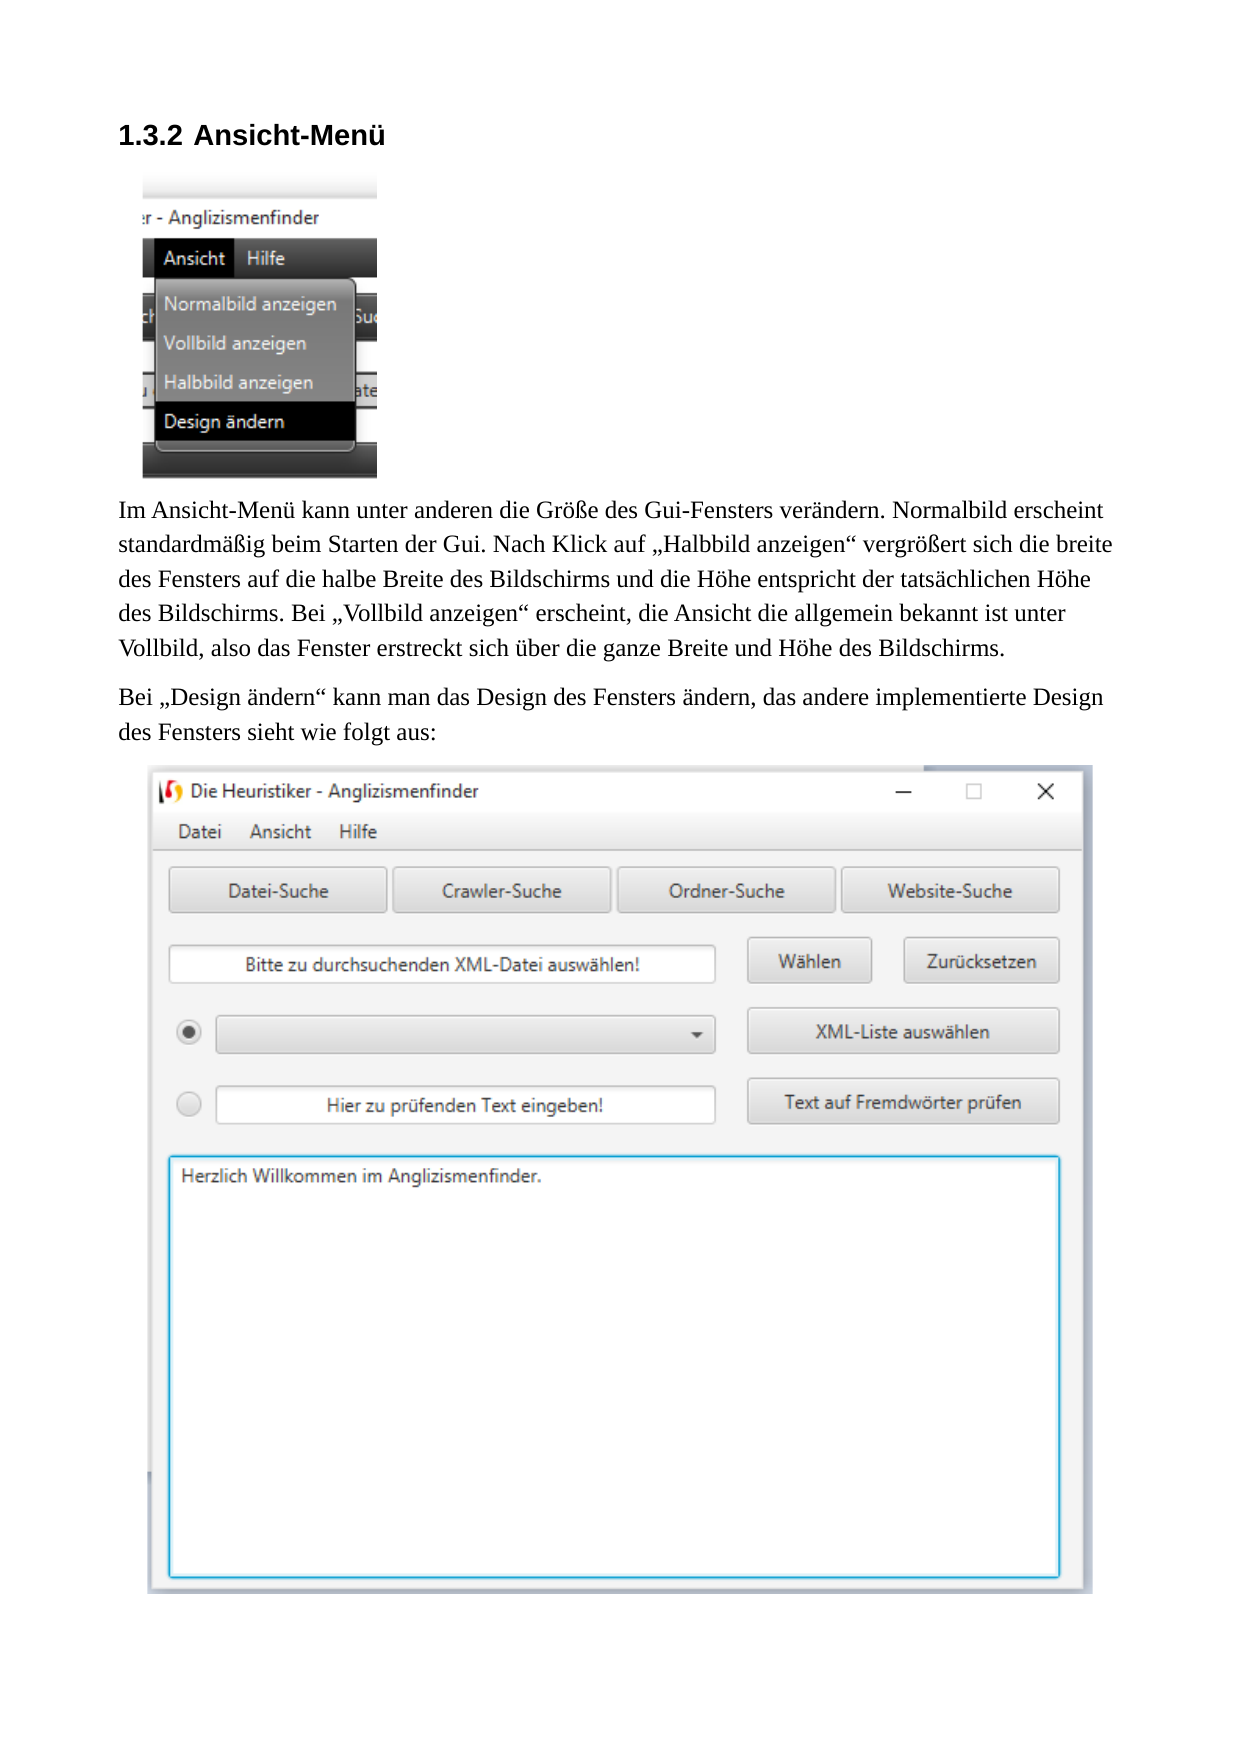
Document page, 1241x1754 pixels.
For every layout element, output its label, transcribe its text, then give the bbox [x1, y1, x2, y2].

picture [147, 765, 1093, 1594]
subtitle Ansicht-Menü [118, 118, 1122, 152]
text Bei „Design ändern“ kann man das Design des Fensters ändern, das andere implementierte Design des Fensters sieht wie folgt aus: [118, 682, 1122, 745]
picture [142, 171, 377, 488]
text Im Ansicht-Menü kann unter anderen die Größe des Gui-Fensters verändern. Normalbild erscheint standardmäßig beim Starten der Gui. Nach Klick auf „Halbbild anzeigen“ vergrößert sich die breite des Fensters auf die halbe Breite des Bildschirms und die Höhe entspricht der tatsächlichen Höhe des Bildschirms. Bei „Vollbild anzeigen“ erscheint, die Ansicht die allgemein bekannt ist unter Vollbild, also das Fenster erstreckt sich über die ganze Breite und Höhe des Bildschirms. [118, 495, 1122, 662]
